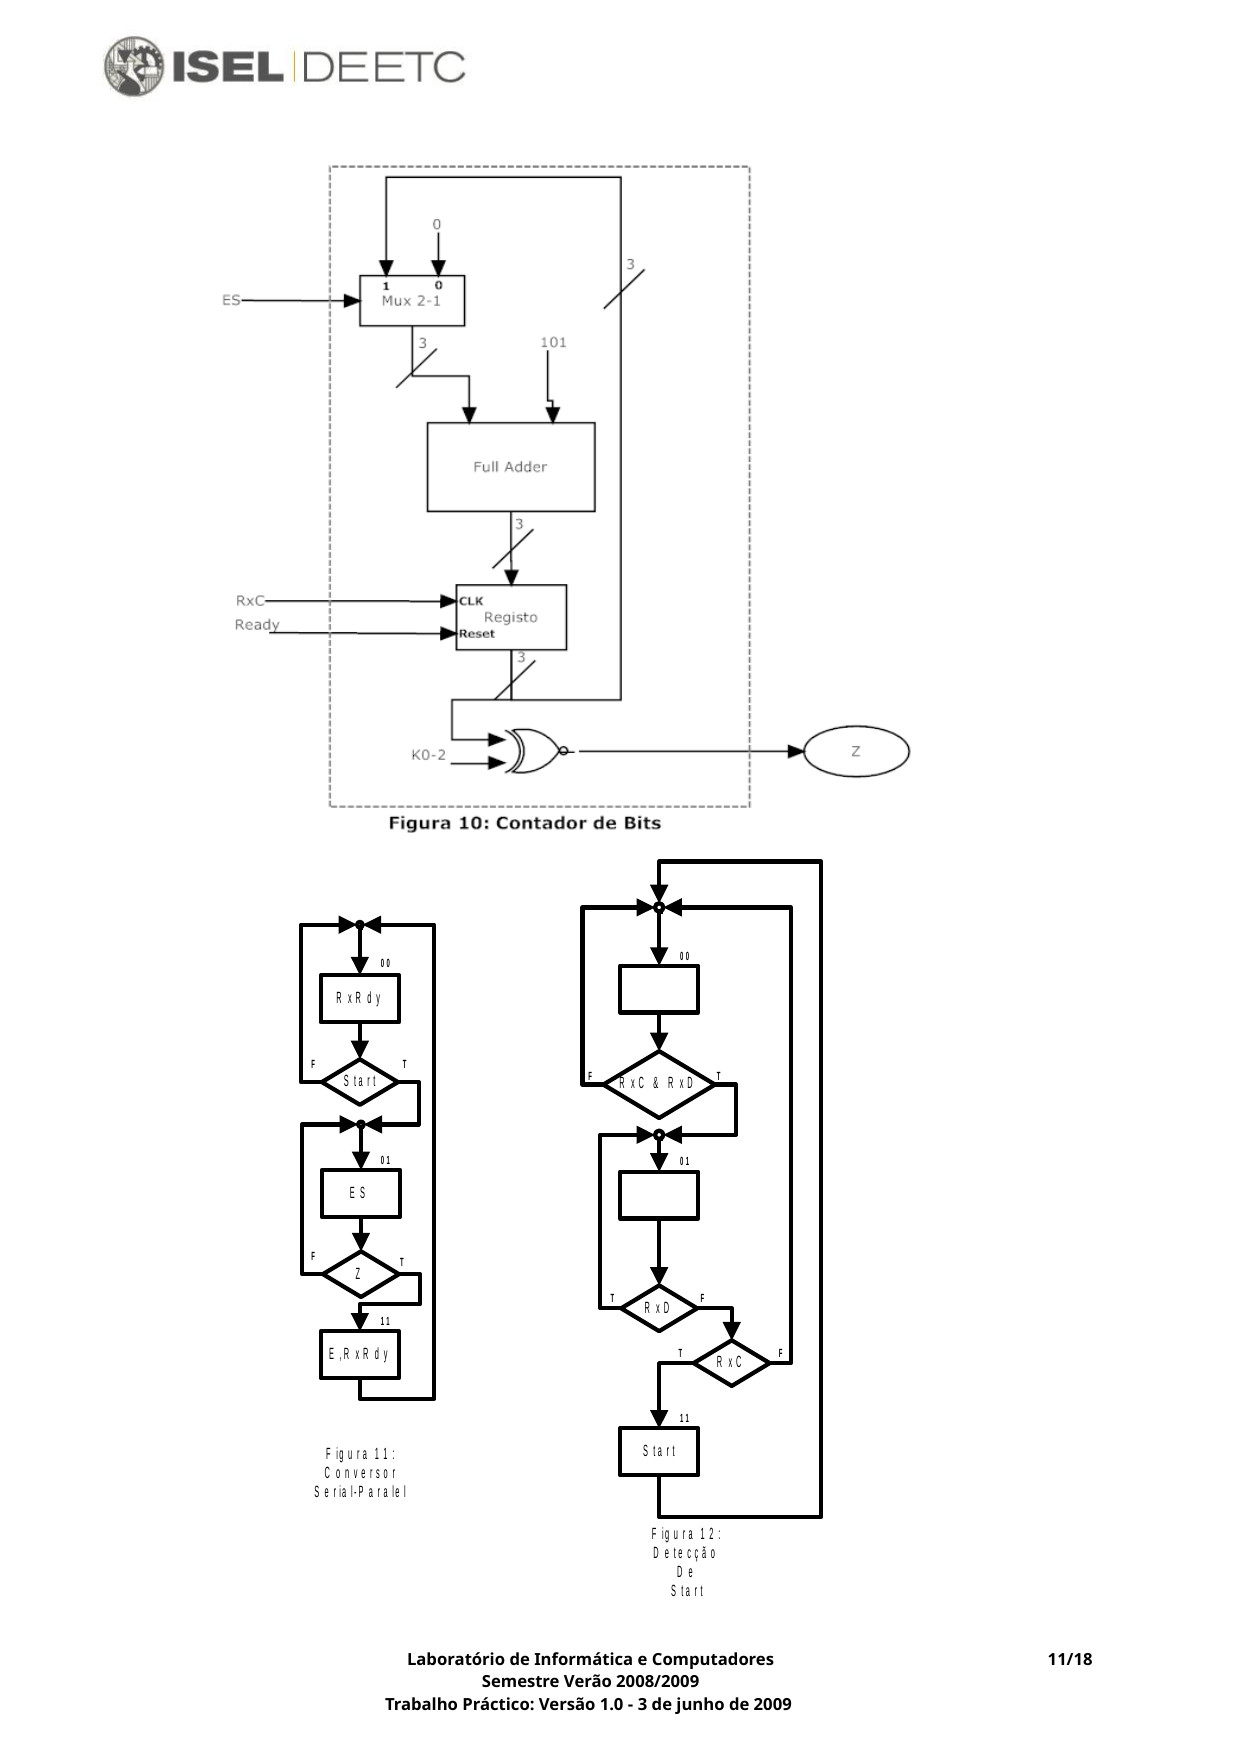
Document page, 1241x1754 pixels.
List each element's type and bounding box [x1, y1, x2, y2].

picture [94, 21, 496, 122]
picture [217, 161, 914, 842]
